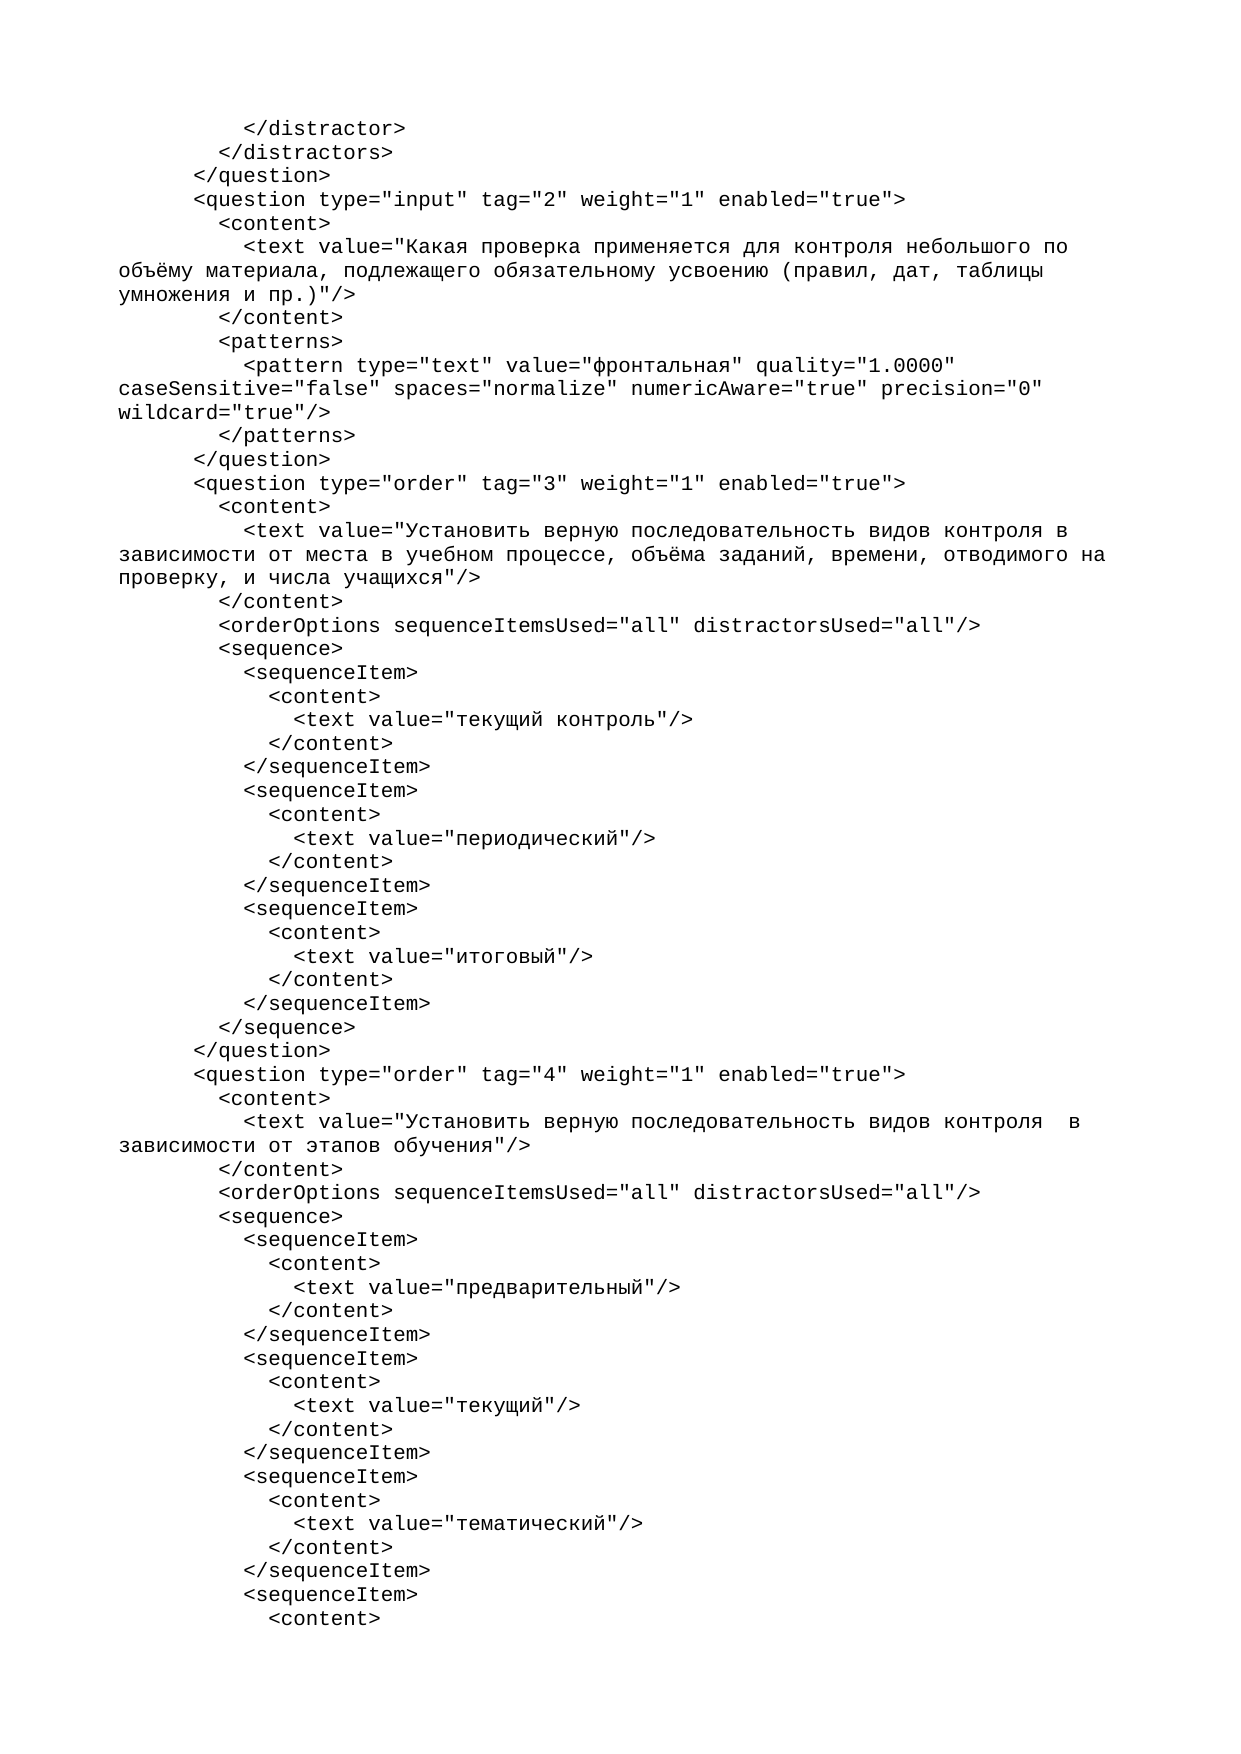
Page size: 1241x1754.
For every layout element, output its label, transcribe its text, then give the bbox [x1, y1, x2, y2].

text <content> [118, 686, 1122, 709]
text </patterns> [118, 426, 1122, 449]
text <content> [118, 1489, 1122, 1513]
text <orderOptions sequenceItemsUsed="all" distractorsUsed="all"/> [118, 1182, 1122, 1206]
text <sequenceItem> [118, 1229, 1122, 1253]
text </sequenceItem> [118, 1561, 1122, 1584]
text <text value="Какая проверка применяется для контроля небольшого по объёму материала, подлежащего обязательному усвоению (правил, дат, таблицы умножения и пр.)"/> [118, 236, 1122, 307]
text <question type="order" tag="4" weight="1" enabled="true"> [118, 1064, 1122, 1088]
text <content> [118, 1608, 1122, 1631]
text </distractor> [118, 118, 1122, 142]
text </content> [118, 1300, 1122, 1324]
text <sequenceItem> [118, 1348, 1122, 1371]
text <content> [118, 1088, 1122, 1111]
text </content> [118, 1158, 1122, 1182]
text <orderOptions sequenceItemsUsed="all" distractorsUsed="all"/> [118, 615, 1122, 638]
text </content> [118, 1419, 1122, 1442]
text </sequenceItem> [118, 757, 1122, 780]
text <text value="текущий"/> [118, 1395, 1122, 1419]
text <sequence> [118, 1206, 1122, 1229]
text <content> [118, 922, 1122, 946]
text <question type="input" tag="2" weight="1" enabled="true"> [118, 189, 1122, 213]
text </sequenceItem> [118, 1324, 1122, 1348]
text </sequenceItem> [118, 1442, 1122, 1466]
text </question> [118, 449, 1122, 473]
text <text value="периодический"/> [118, 827, 1122, 851]
text </sequenceItem> [118, 875, 1122, 898]
text <sequenceItem> [118, 780, 1122, 804]
text <sequenceItem> [118, 1466, 1122, 1489]
text <text value="предварительный"/> [118, 1277, 1122, 1300]
text </content> [118, 307, 1122, 331]
text </content> [118, 851, 1122, 875]
text </content> [118, 591, 1122, 615]
text <sequenceItem> [118, 1584, 1122, 1608]
text <content> [118, 1253, 1122, 1277]
text <text value="текущий контроль"/> [118, 709, 1122, 733]
text <text value="тематический"/> [118, 1513, 1122, 1537]
text <content> [118, 804, 1122, 827]
text </content> [118, 969, 1122, 993]
text <text value="итоговый"/> [118, 946, 1122, 969]
text </sequence> [118, 1017, 1122, 1040]
text </content> [118, 733, 1122, 757]
text <text value="Установить верную последовательность видов контроля в зависимости от места в учебном процессе, объёма заданий, времени, отводимого на проверку, и числа учащихся"/> [118, 520, 1122, 591]
text <patterns> [118, 331, 1122, 354]
text <content> [118, 213, 1122, 236]
text </question> [118, 1040, 1122, 1064]
text <sequenceItem> [118, 898, 1122, 922]
text <pattern type="text" value="фронтальная" quality="1.0000" caseSensitive="false" spaces="normalize" numericAware="true" precision="0" wildcard="true"/> [118, 354, 1122, 426]
text </distractors> [118, 142, 1122, 165]
text <sequence> [118, 638, 1122, 662]
text </content> [118, 1537, 1122, 1561]
text <content> [118, 1371, 1122, 1395]
text <text value="Установить верную последовательность видов контроля в зависимости от этапов обучения"/> [118, 1111, 1122, 1158]
text <content> [118, 496, 1122, 520]
text </sequenceItem> [118, 993, 1122, 1017]
text <question type="order" tag="3" weight="1" enabled="true"> [118, 473, 1122, 496]
text <sequenceItem> [118, 662, 1122, 686]
text </question> [118, 165, 1122, 189]
